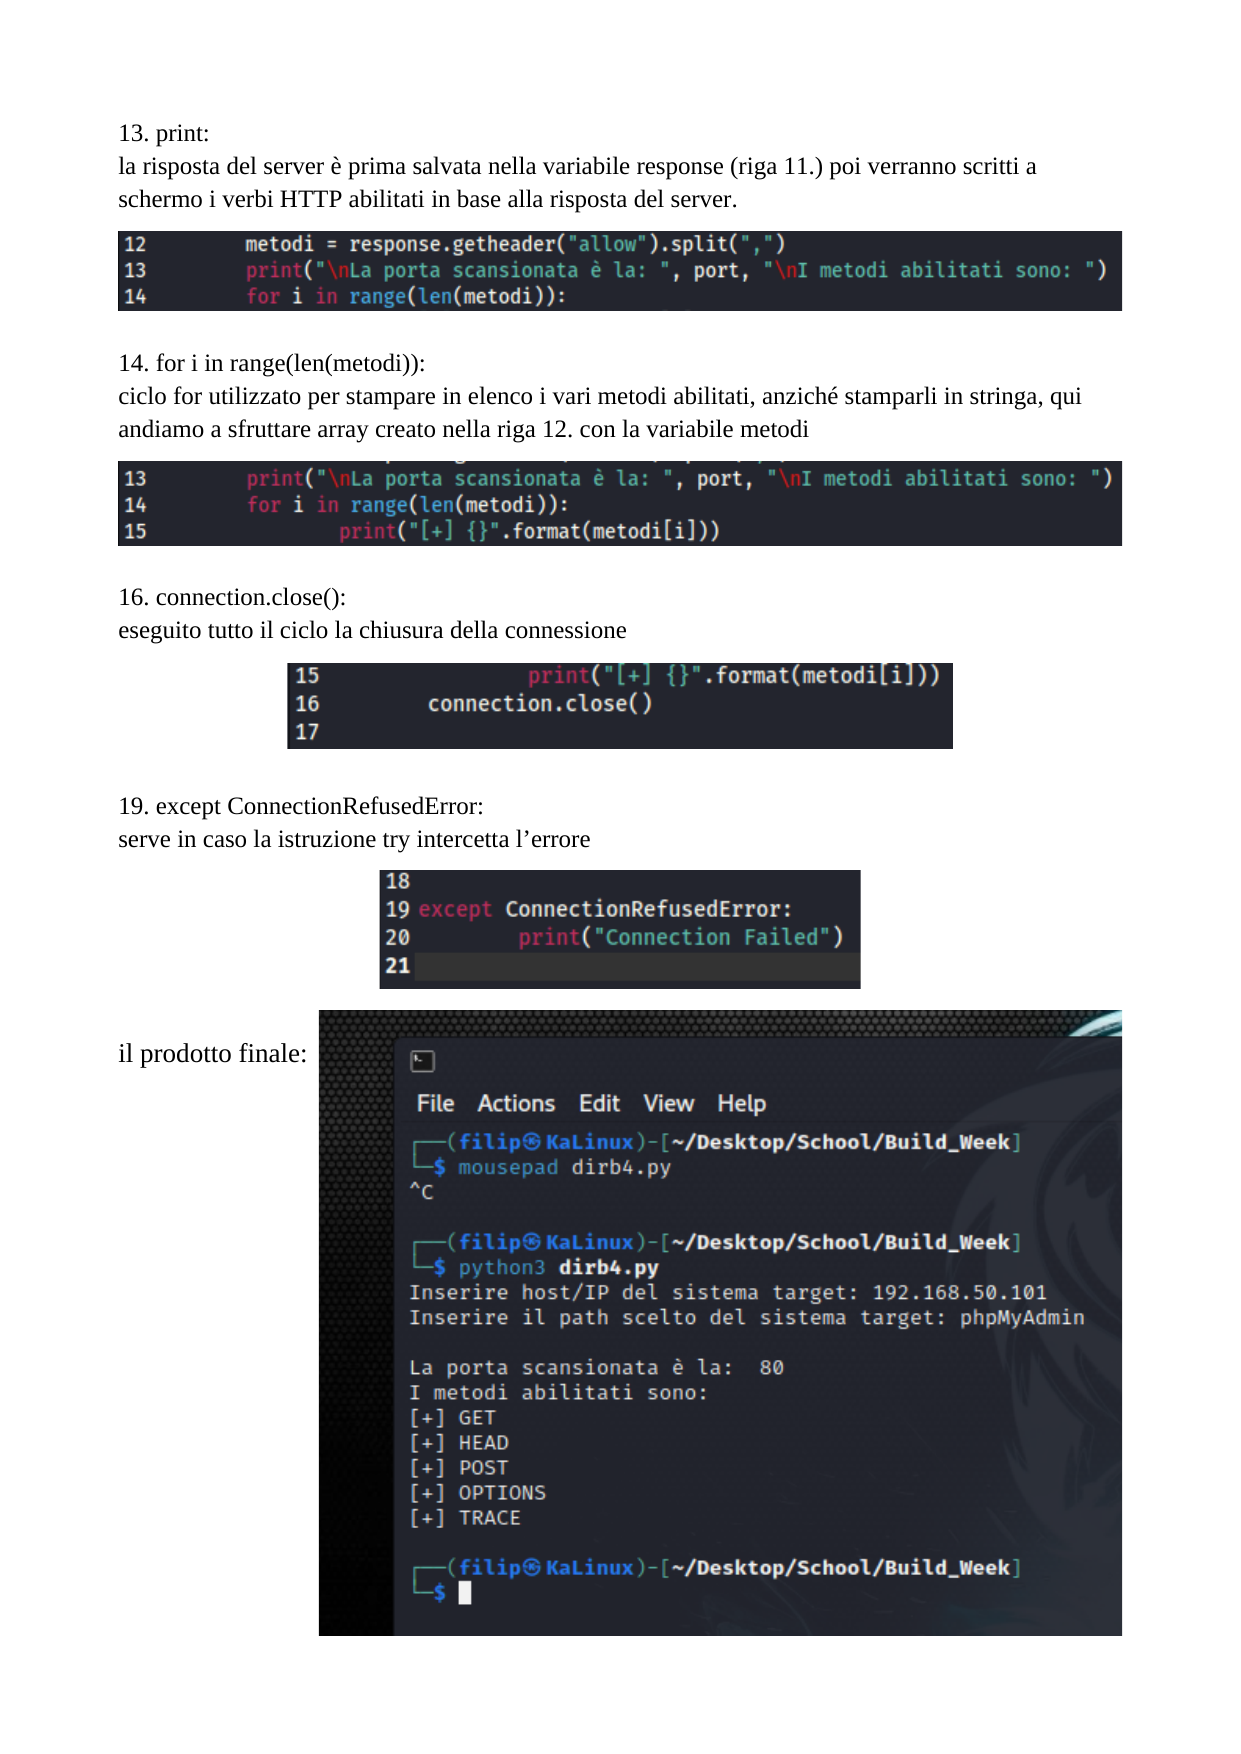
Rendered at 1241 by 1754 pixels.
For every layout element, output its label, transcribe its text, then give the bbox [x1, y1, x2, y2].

text 13. print: la risposta del server è prima salvata nella variabile response (riga 11.) poi verranno scritti a schermo i verbi HTTP abilitati in base alla risposta del server. [118, 118, 1122, 213]
picture [318, 1010, 1123, 1636]
text 14. for i in range(len(metodi)): ciclo for utilizzato per stampare in elenco i vari metodi abilitati, anziché stamparli in stringa, qui andiamo a sfruttare array creato nella riga 12. con la variabile metodi [118, 311, 1122, 443]
text 19. except ConnectionRefusedError: serve in caso la istruzione try intercetta l’errore [118, 791, 1122, 853]
text il prodotto finale: [118, 872, 1122, 1068]
picture [118, 461, 1123, 546]
picture [118, 231, 1123, 311]
text 16. connection.close(): eseguito tutto il ciclo la chiusura della connessione [118, 546, 1122, 644]
picture [379, 870, 861, 989]
picture [287, 663, 953, 749]
